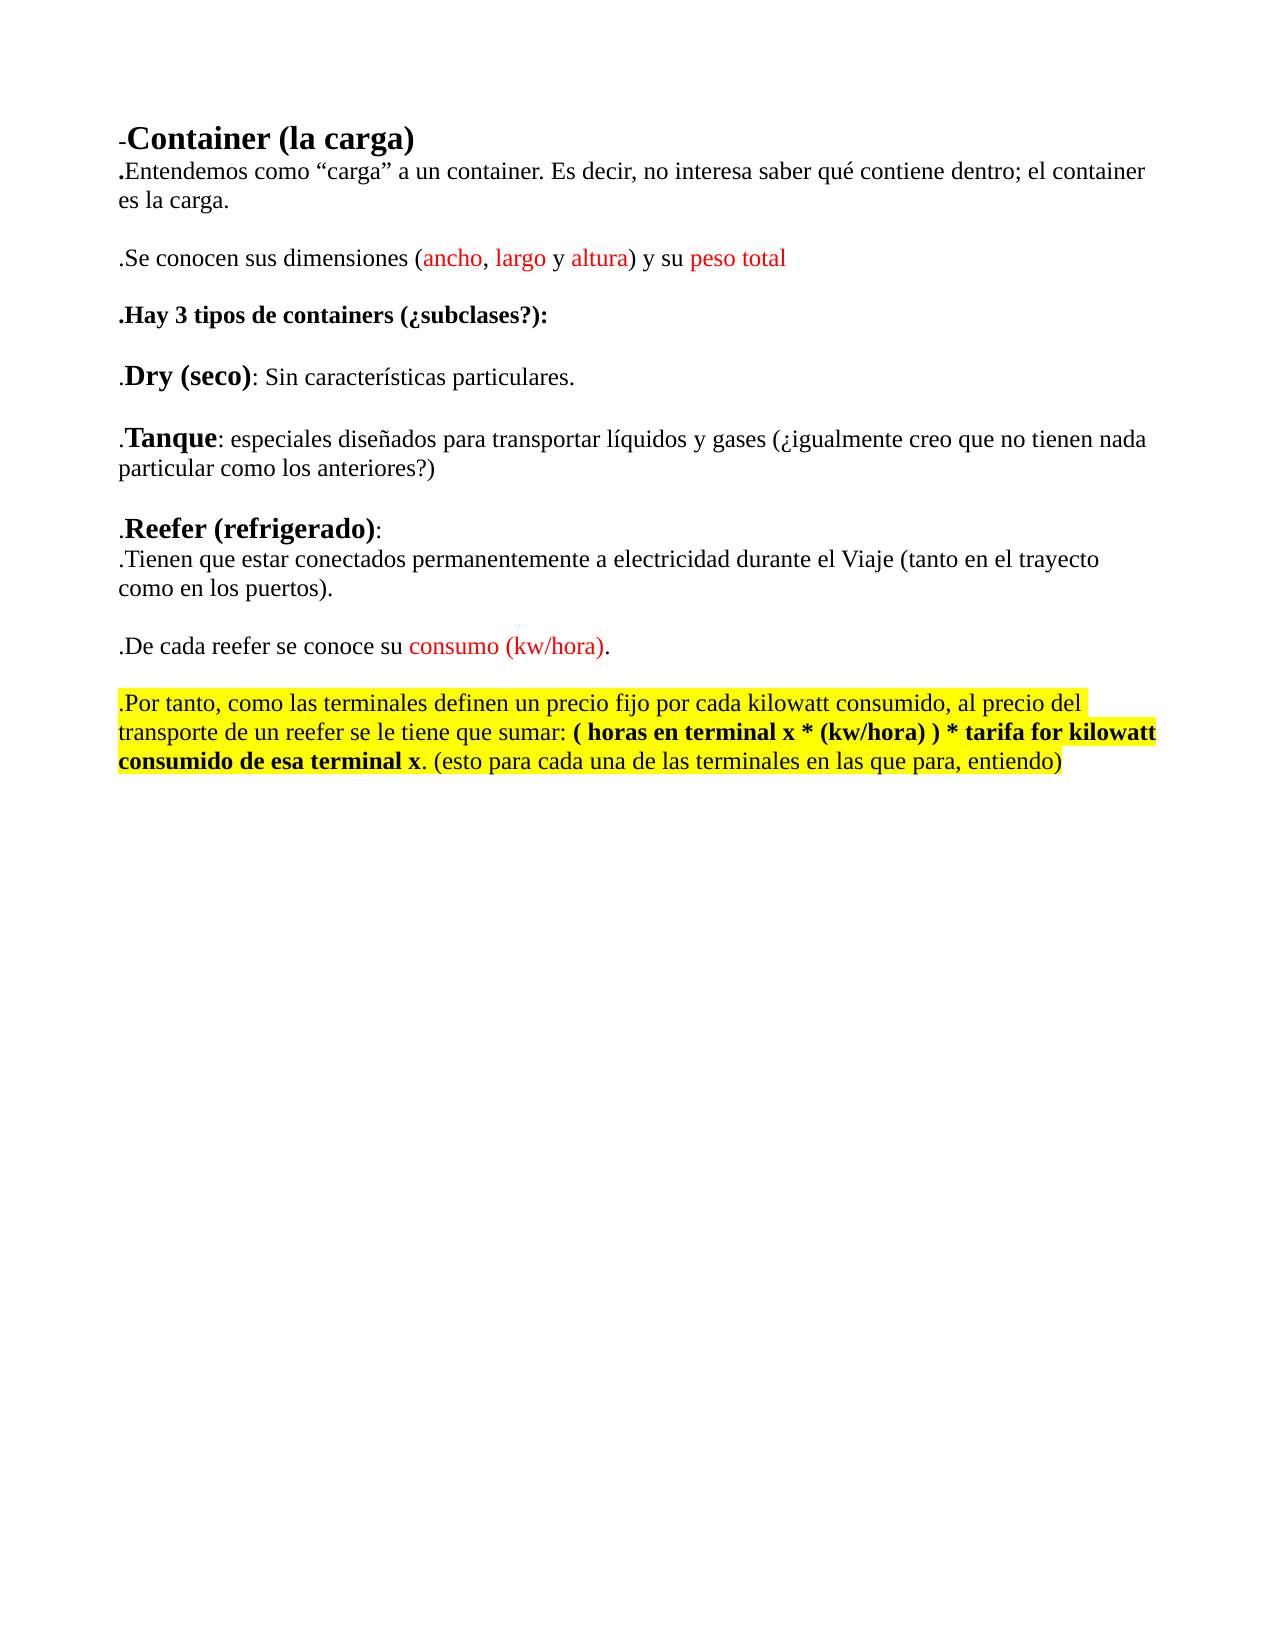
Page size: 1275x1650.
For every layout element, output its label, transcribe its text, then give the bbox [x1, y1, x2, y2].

text .Dry (seco): Sin características particulares. [118, 358, 1157, 391]
text .De cada reefer se conoce su consumo (kw/hora). [118, 631, 1157, 659]
text .Se conocen sus dimensiones (ancho, largo y altura) y su peso total [118, 243, 1157, 271]
text .Tanque: especiales diseñados para transportar líquidos y gases (¿igualmente creo que no tienen nada particular como los anteriores?) [118, 420, 1157, 482]
text .Por tanto, como las terminales definen un precio fijo por cada kilowatt consumido, al precio del transporte de un reefer se le tiene que sumar: ( horas en terminal x * (kw/hora) ) * tarifa for kilowatt consumido de esa terminal x. (esto para cada una de las terminales en las que para, entiendo) [118, 688, 1157, 832]
text .Hay 3 tipos de containers (¿subclases?): [118, 300, 1157, 329]
text .Reefer (refrigerado): .Tienen que estar conectados permanentemente a electricidad durante el Viaje (tanto en el trayecto como en los puertos). [118, 511, 1157, 602]
text -Container (la carga) .Entendemos como “carga” a un container. Es decir, no interesa saber qué contiene dentro; el container es la carga. [118, 118, 1157, 243]
